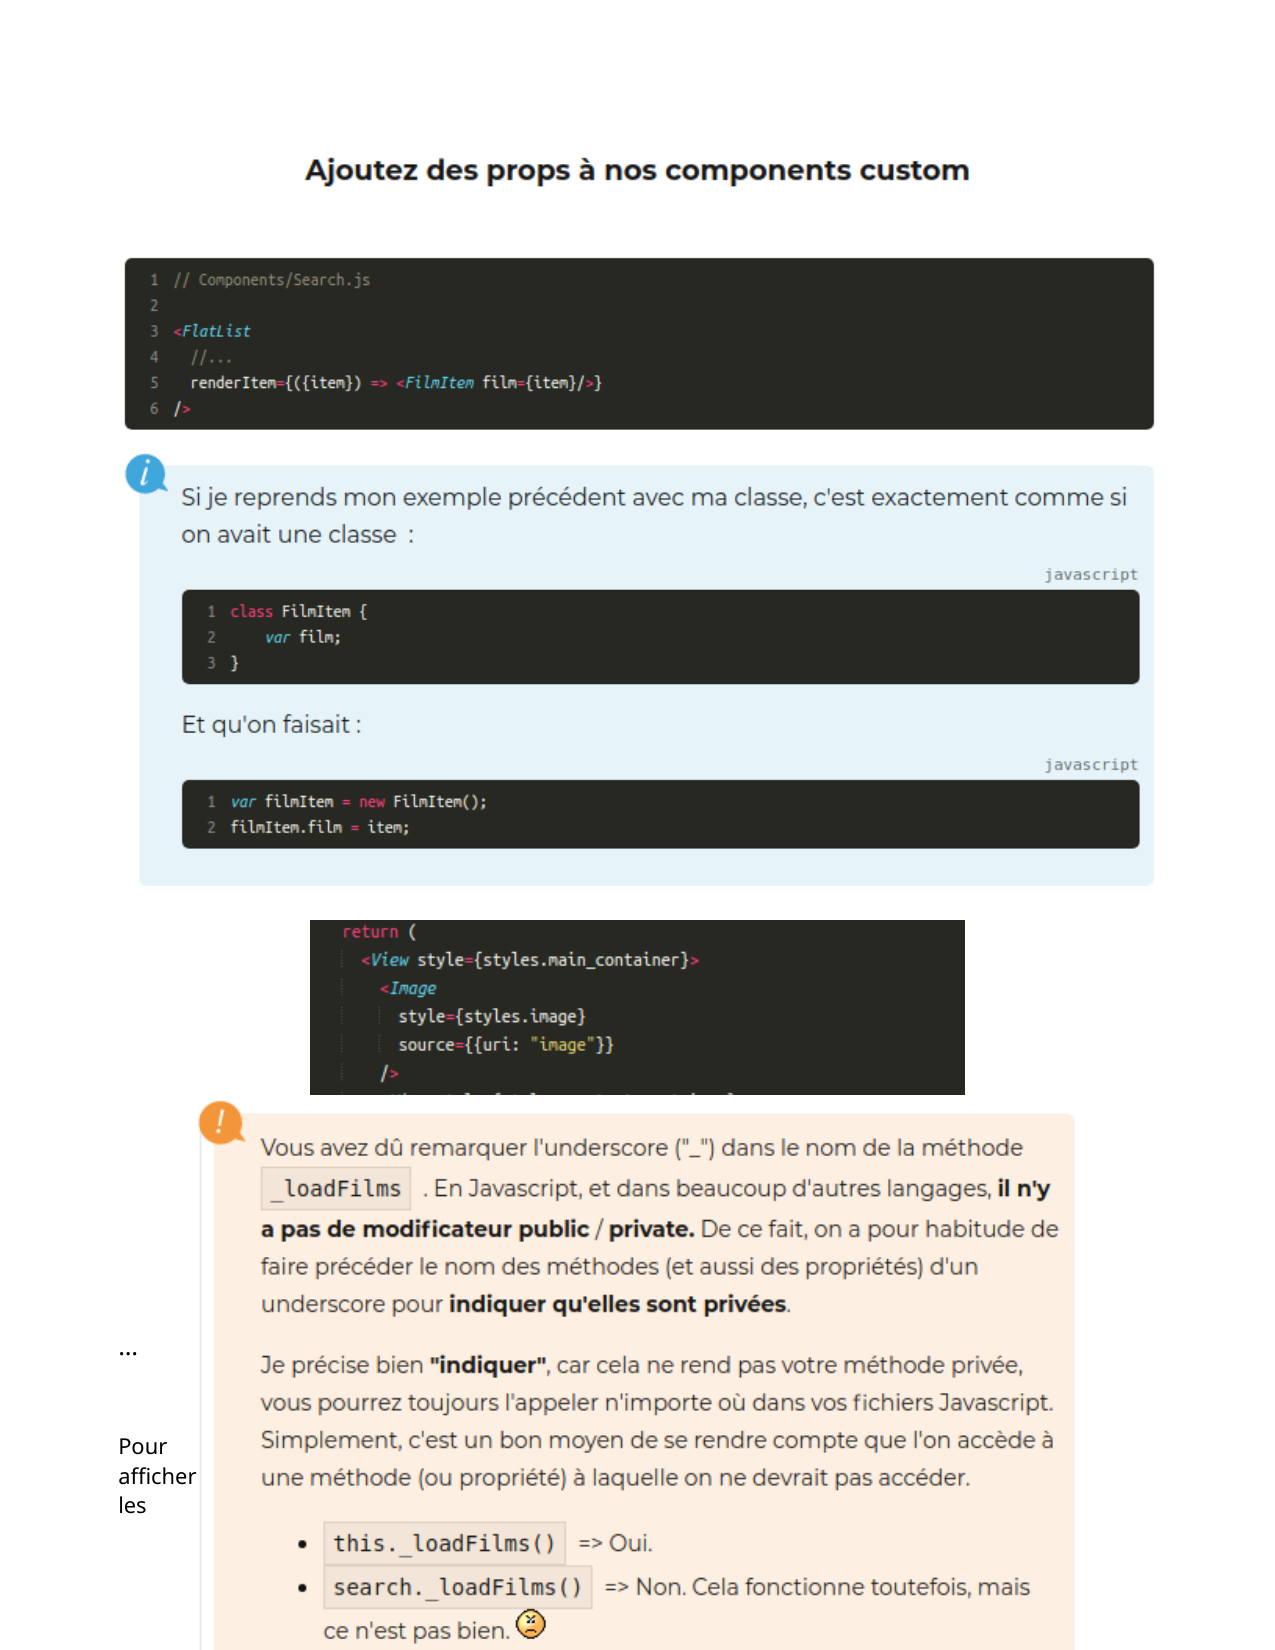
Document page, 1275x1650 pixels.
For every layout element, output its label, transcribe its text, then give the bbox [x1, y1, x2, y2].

text [1078, 1329, 1157, 1363]
text Pour afficher les [118, 1431, 197, 1520]
picture [197, 920, 1078, 1650]
picture [300, 152, 975, 196]
picture [118, 254, 1157, 886]
text … [118, 1329, 197, 1363]
text [1078, 1431, 1157, 1520]
